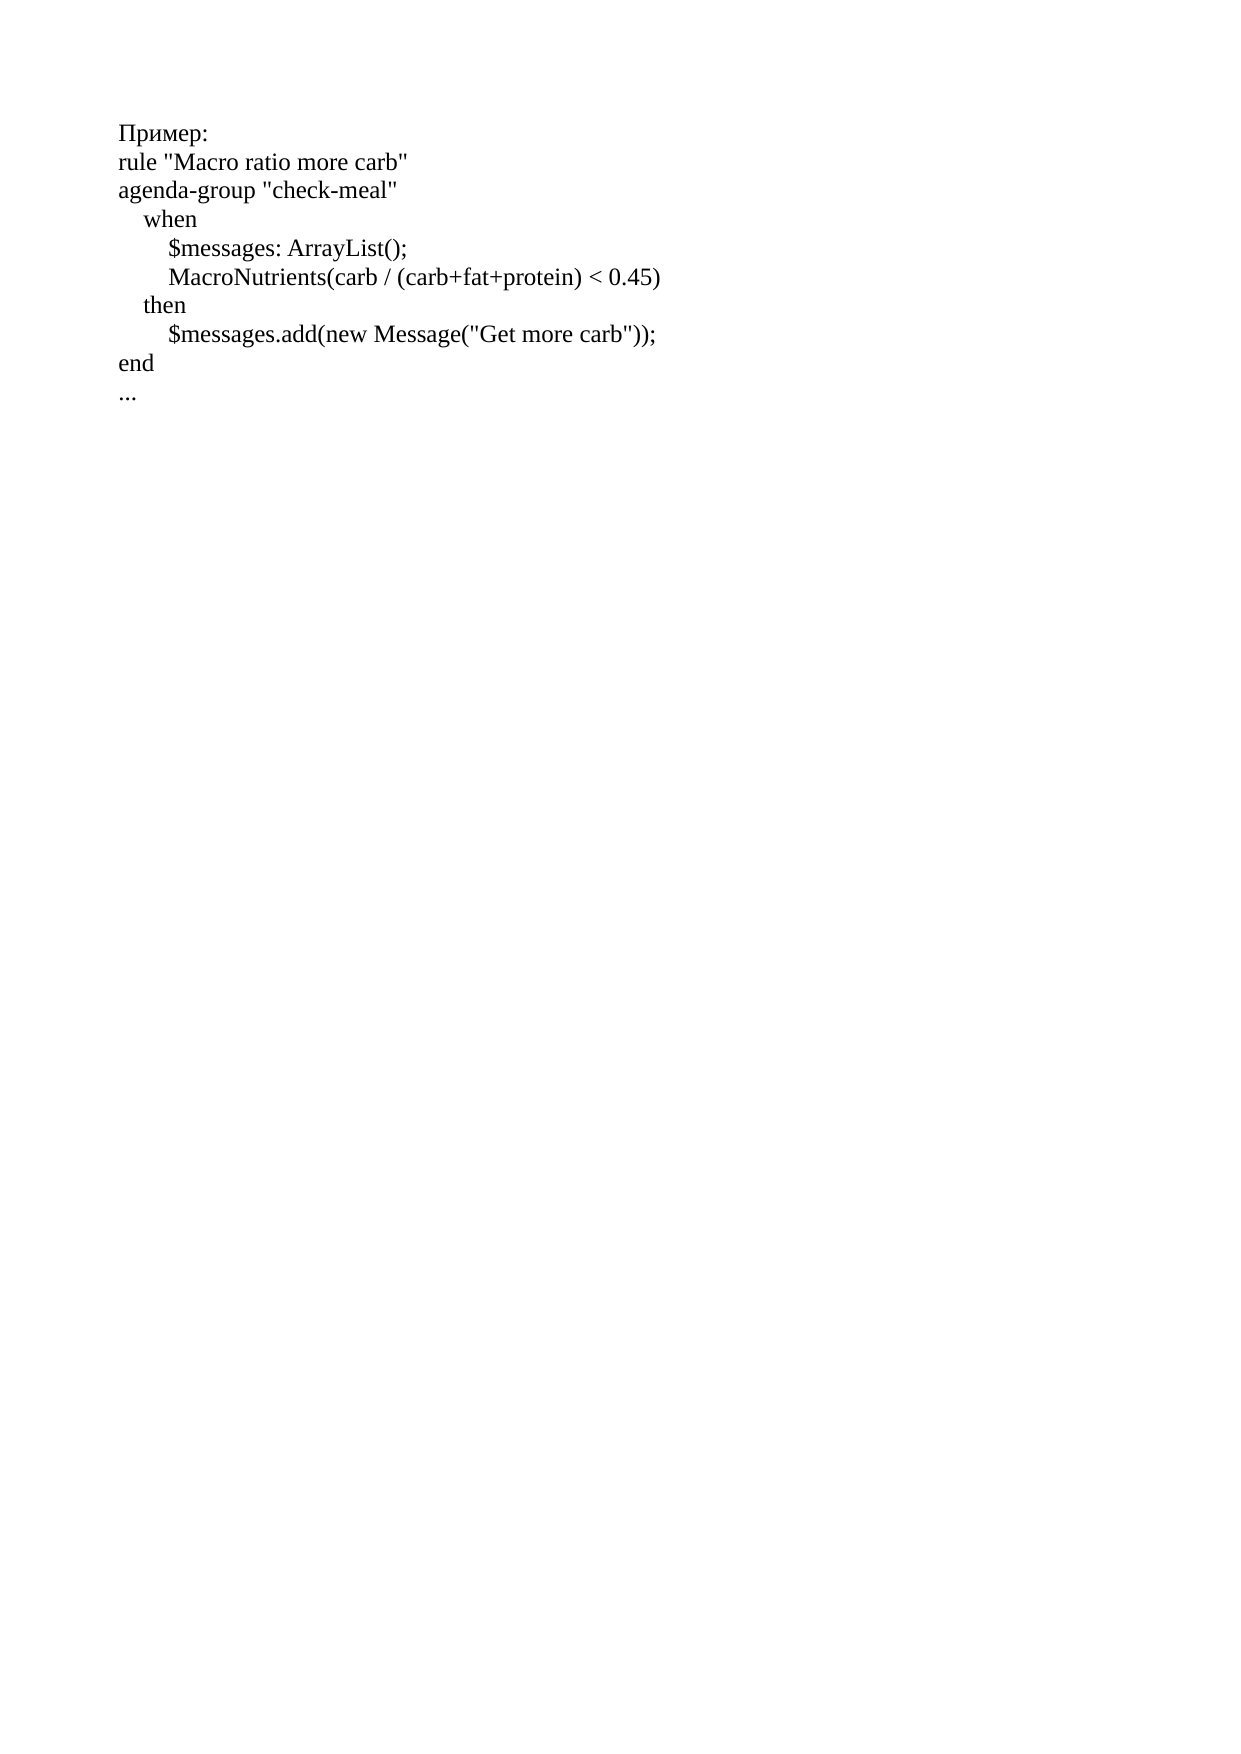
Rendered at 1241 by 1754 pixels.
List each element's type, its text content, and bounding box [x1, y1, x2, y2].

text $messages.add(new Message("Get more carb")); [118, 319, 1122, 348]
text end [118, 348, 1122, 377]
text MacroNutrients(carb / (carb+fat+protein) < 0.45) [118, 262, 1122, 291]
text Пример: [118, 118, 1122, 147]
text then [118, 291, 1122, 319]
text agenda-group "check-meal" [118, 176, 1122, 204]
text rule "Macro ratio more carb" [118, 147, 1122, 176]
text when [118, 204, 1122, 233]
text $messages: ArrayList(); [118, 233, 1122, 262]
text ... [118, 377, 1122, 406]
